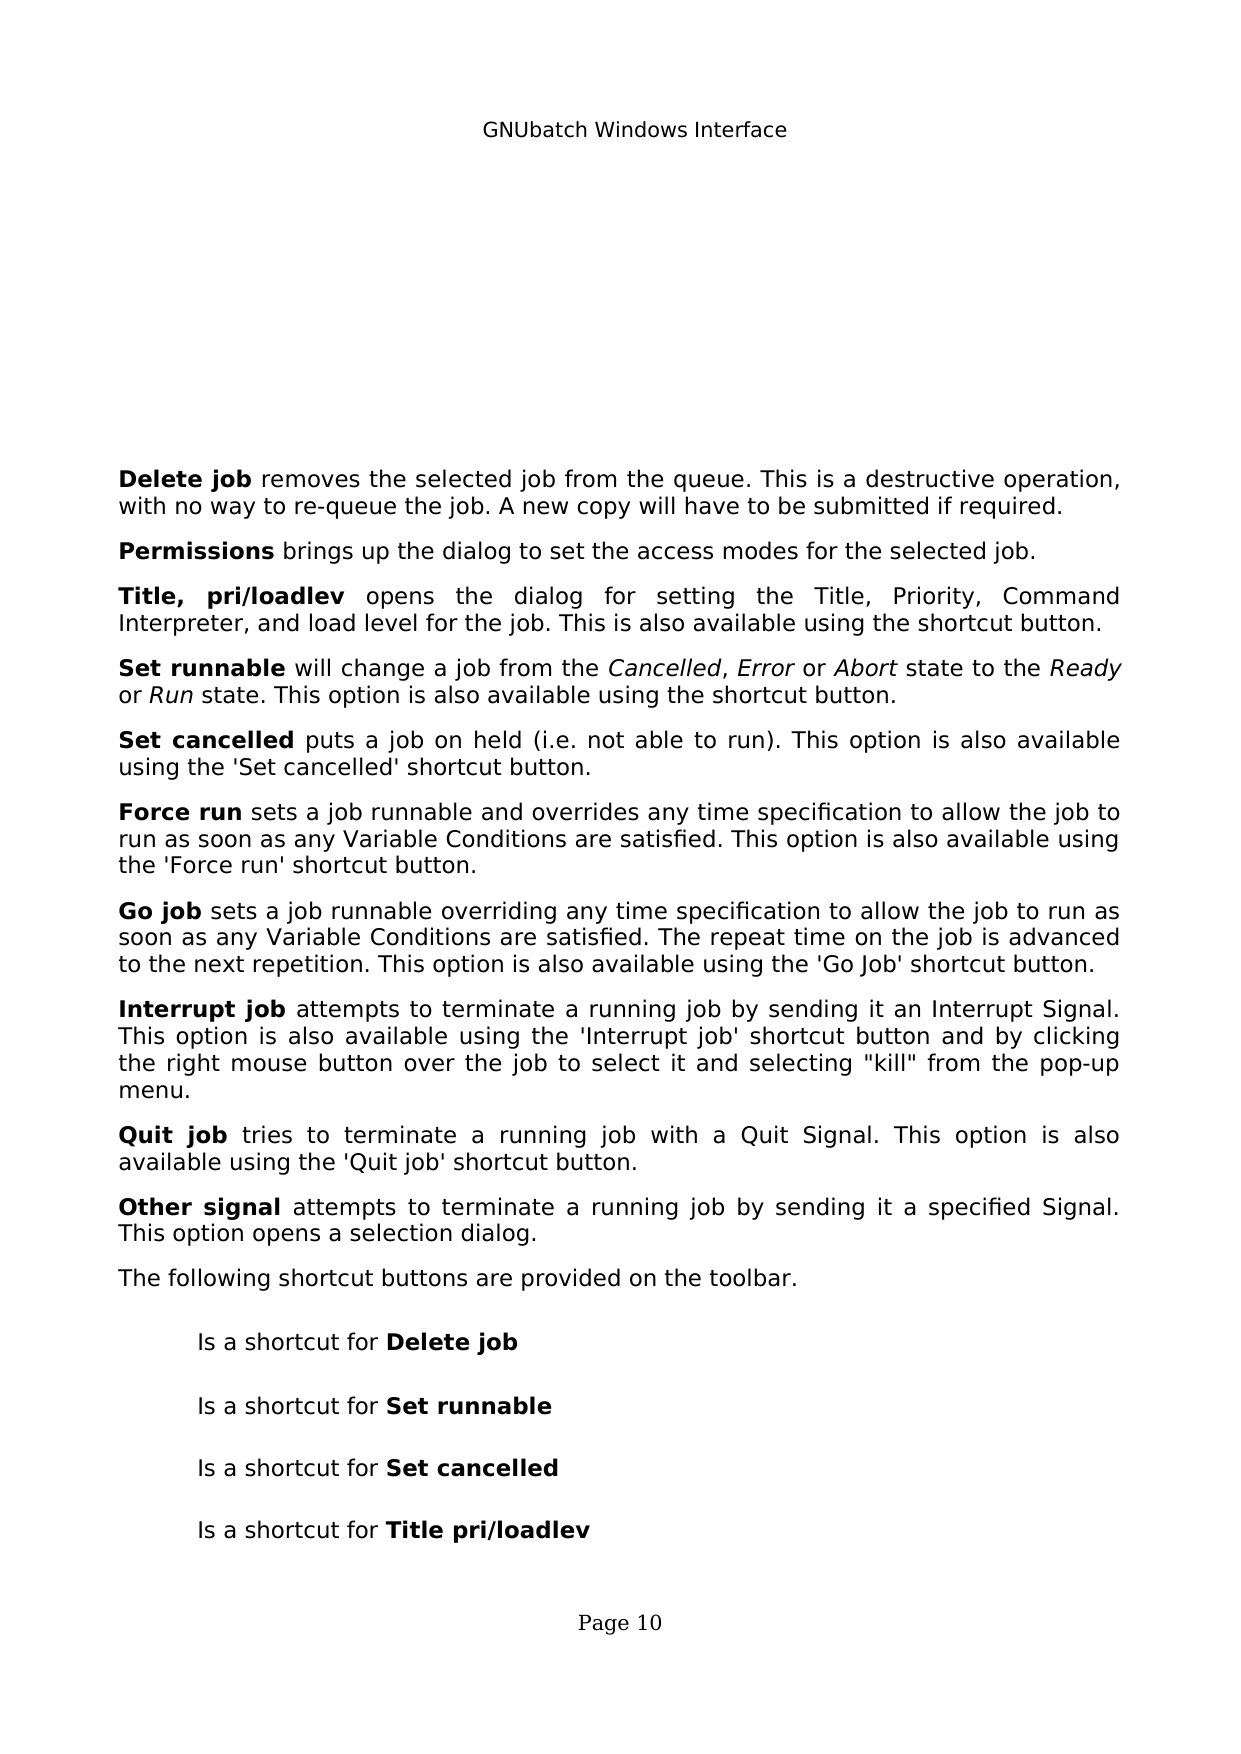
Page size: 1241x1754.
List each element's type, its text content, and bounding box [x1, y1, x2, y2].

table_cell Is a shortcut for Set cancelled [194, 1439, 607, 1499]
table_cell [118, 1375, 194, 1438]
text Force run sets a job runnable and overrides any time specification to allow the job to run as soon as any Variable Conditions are satisfied. This option is also available using the 'Force run' shortcut button. [118, 799, 1122, 879]
table_cell Is a shortcut for Set runnable [194, 1375, 607, 1438]
table_cell [118, 1439, 194, 1499]
text The following shortcut buttons are provided on the toolbar. [118, 1266, 1122, 1292]
text Go job sets a job runnable overriding any time specification to allow the job to run as soon as any Variable Conditions are satisfied. The repeat time on the job is advanced to the next repetition. This option is also available using the 'Go Job' shortcut button. [118, 898, 1122, 978]
text Permissions brings up the dialog to set the access modes for the selected job. [118, 538, 1122, 565]
text Set cancelled puts a job on held (i.e. not able to run). This option is also available using the 'Set cancelled' shortcut button. [118, 727, 1122, 781]
table_header Is a shortcut for Delete job [194, 1311, 607, 1374]
table_cell Is a shortcut for Title pri/loadlev [194, 1499, 607, 1563]
text Quit job tries to terminate a running job with a Quit Signal. This option is also available using the 'Quit job' shortcut button. [118, 1122, 1122, 1175]
text Set runnable will change a job from the Cancelled, Error or Abort state to the Ready or Run state. This option is also available using the shortcut button. [118, 655, 1122, 709]
text Other signal attempts to terminate a running job by sending it a specified Signal. This option opens a selection dialog. [118, 1194, 1122, 1247]
text Delete job removes the selected job from the queue. This is a destructive operation, with no way to re-queue the job. A new copy will have to be submitted if required. [118, 467, 1122, 520]
table_cell [118, 1499, 194, 1563]
text Interrupt job attempts to terminate a running job by sending it an Interrupt Signal. This option is also available using the 'Interrupt job' shortcut button and by clicking the right mouse button over the job to select it and selecting "kill" from the pop-up menu. [118, 996, 1122, 1103]
text Title, pri/loadlev opens the dialog for setting the Title, Priority, Command Interpreter, and load level for the job. This is also available using the shortcut button. [118, 583, 1122, 637]
table_header [118, 1311, 194, 1374]
